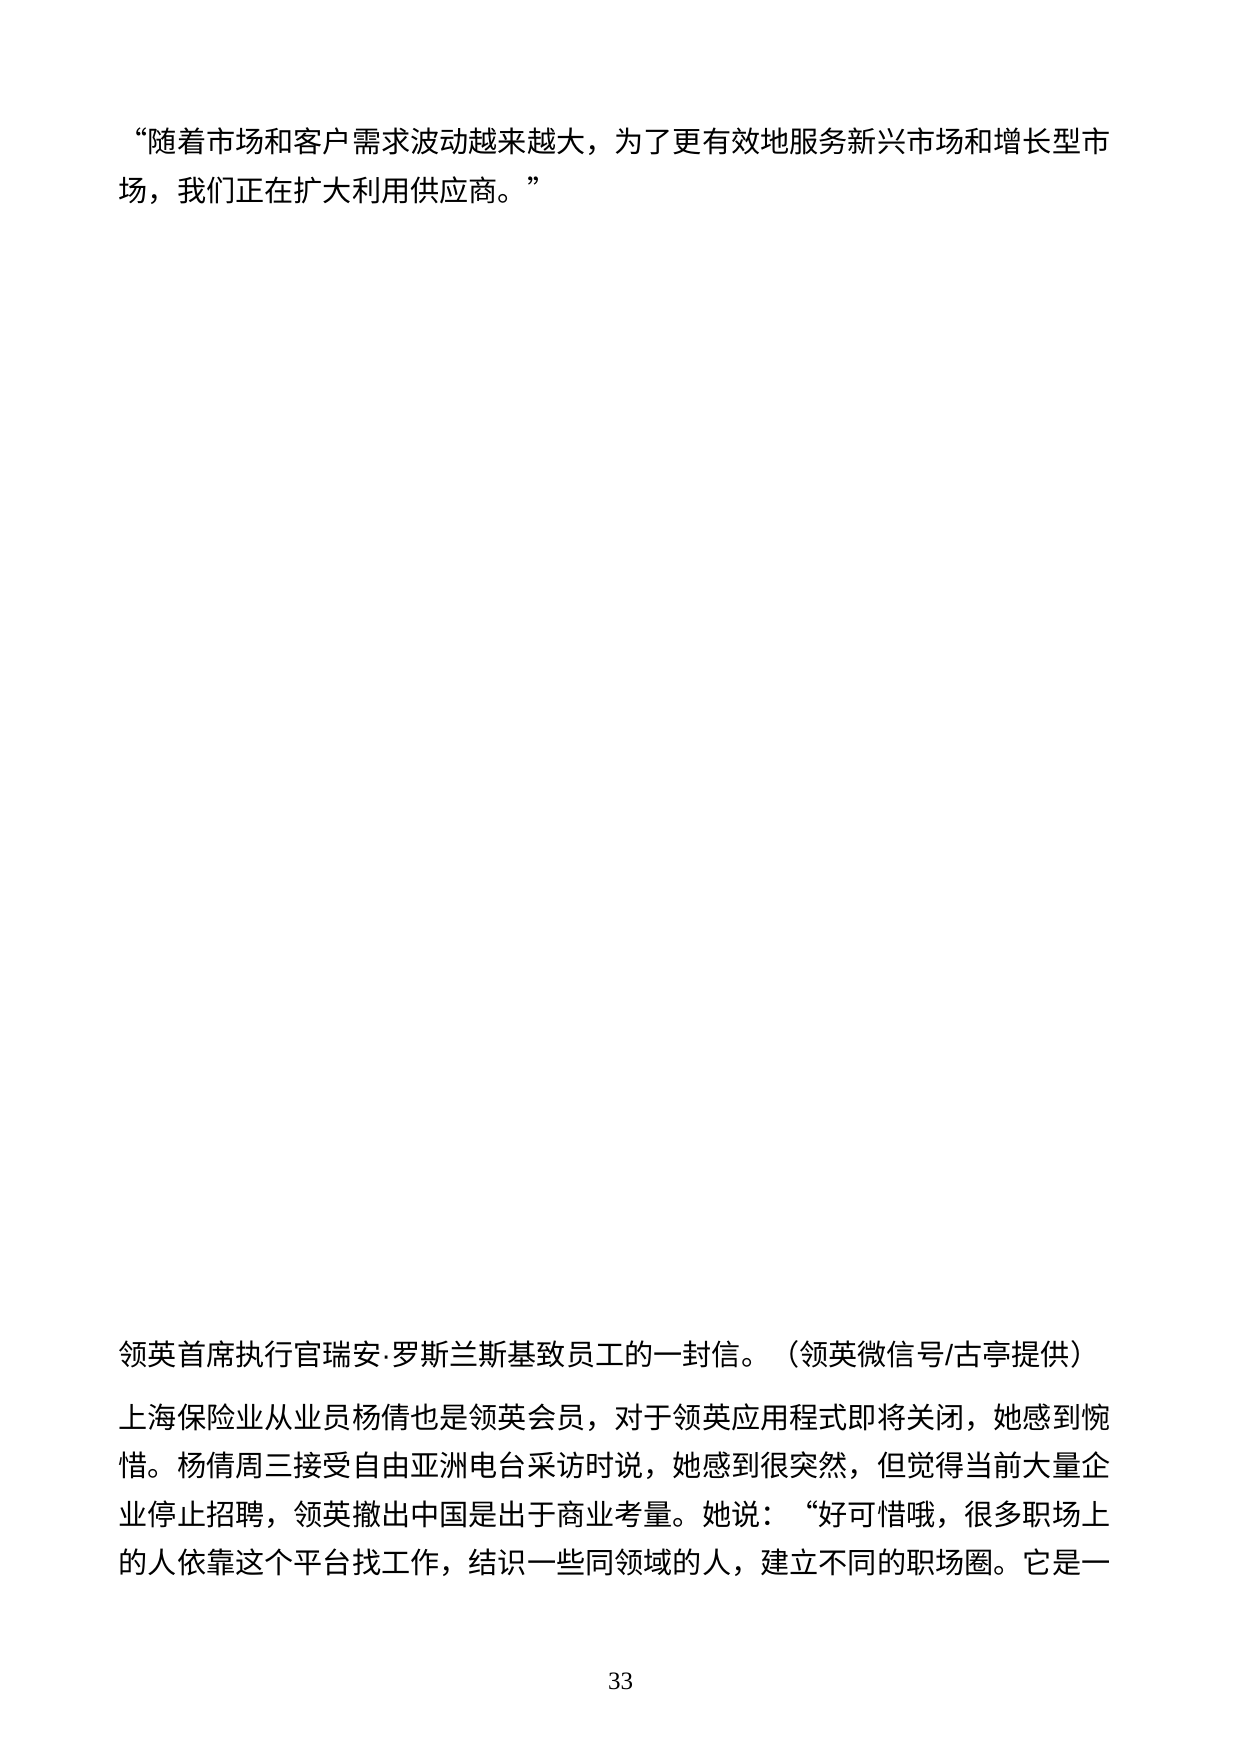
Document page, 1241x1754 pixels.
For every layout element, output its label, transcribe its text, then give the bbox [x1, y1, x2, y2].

text 在中国拥有五千多万会员的社交平台领英首席执行官瑞安·罗斯兰斯基本周二（9日）在致员工的一封信中表示，削减其销售、运营和支持团队职位的举措旨在简化公司的运营，并将减少层级差距以帮助公司更快地做出决策。他写道：“随着市场和客户需求波动越来越大，为了更有效地服务新兴市场和增长型市场，我们正在扩大利用供应商。” [118, 118, 1122, 209]
text 领英首席执行官瑞安·罗斯兰斯基致员工的一封信。（领英微信号/古亭提供） [118, 230, 1122, 1373]
text 上海保险业从业员杨倩也是领英会员，对于领英应用程式即将关闭，她感到惋惜。杨倩周三接受自由亚洲电台采访时说，她感到很突然，但觉得当前大量企业停止招聘，领英撤出中国是出于商业考量。她说：“好可惜哦，很多职场上的人依靠这个平台找工作，结识一些同领域的人，建立不同的职场圈。它是一 [118, 1394, 1122, 1582]
